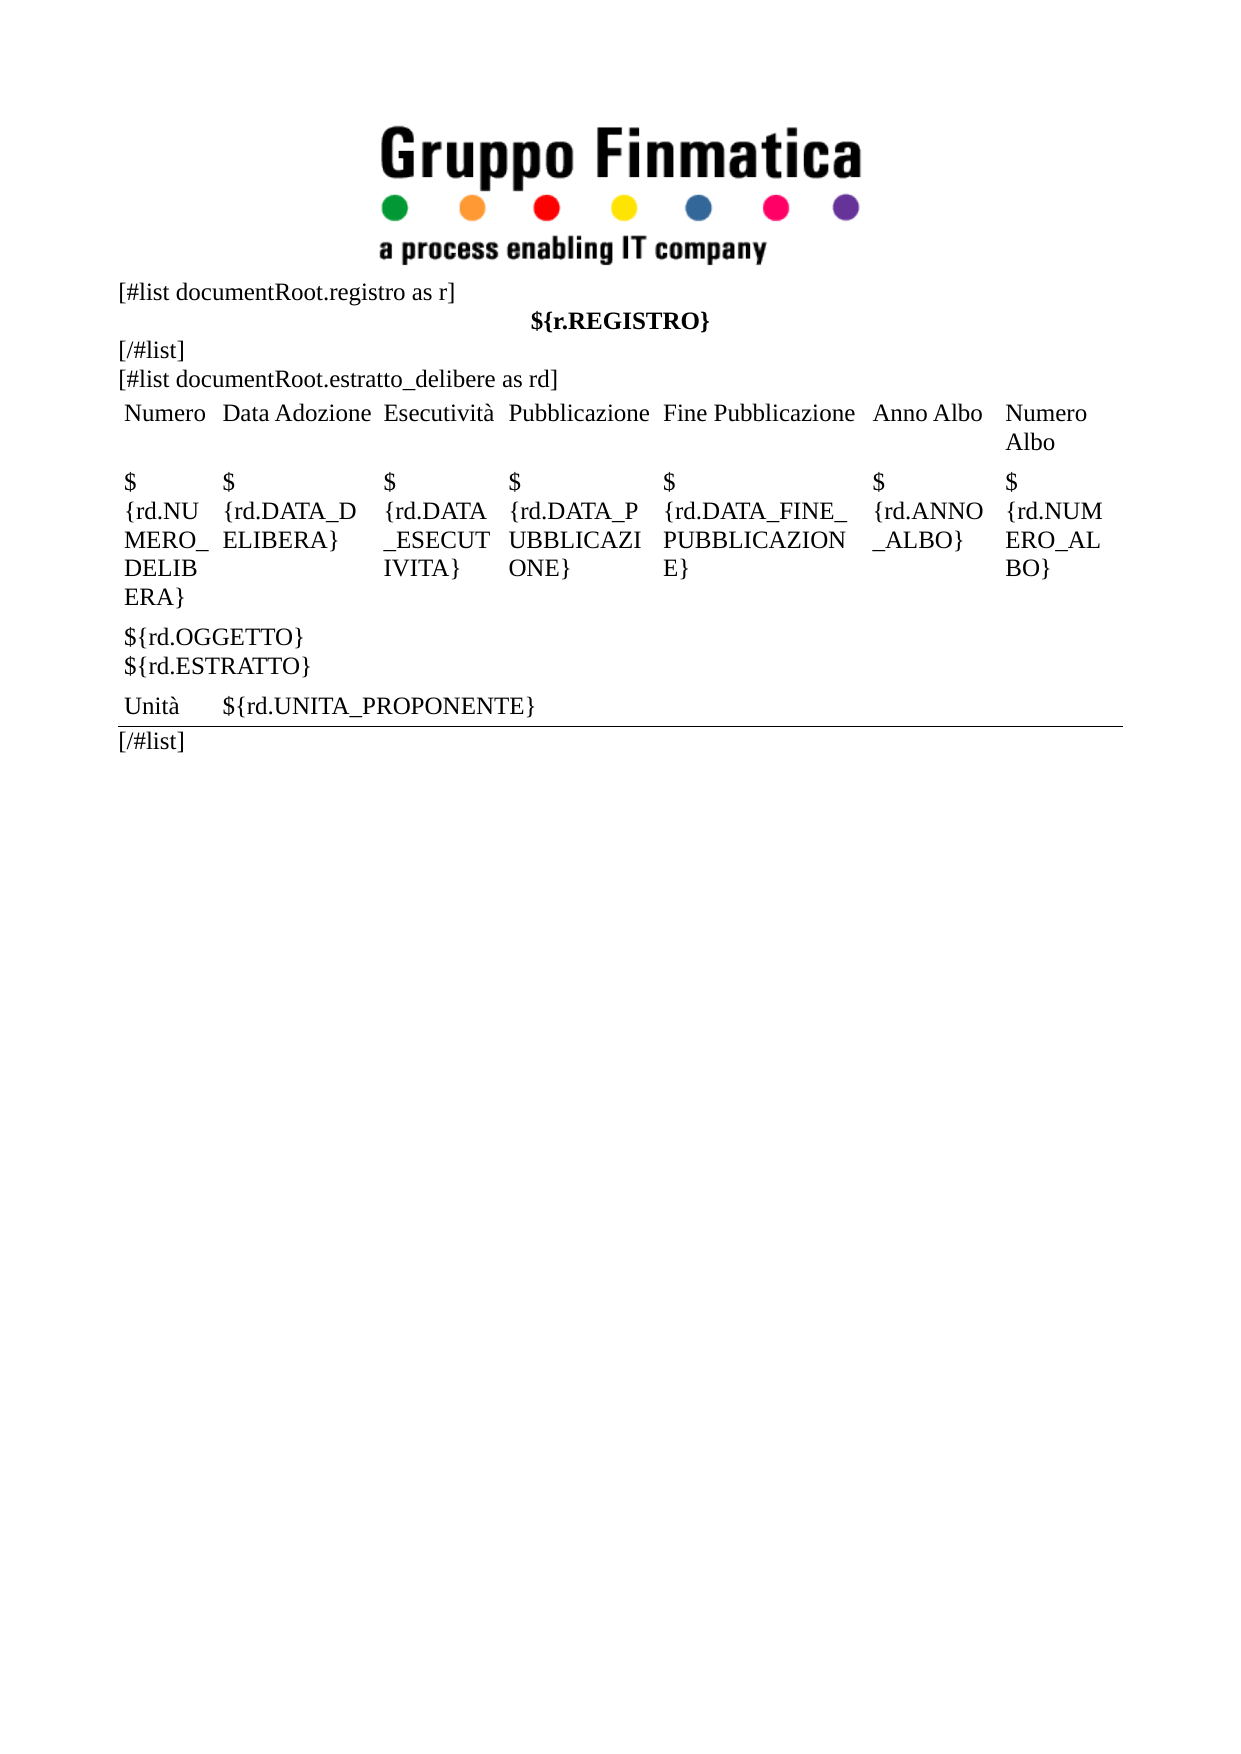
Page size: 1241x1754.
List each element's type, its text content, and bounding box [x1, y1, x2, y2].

text [/#list] [118, 727, 1122, 755]
table_cell ${rd.NUMERO_ALBO} [999, 461, 1123, 617]
table_cell ${rd.DATA_ESECUTIVITA} [378, 461, 502, 617]
table_cell ${rd.DATA_PUBBLICAZIONE} [503, 461, 657, 617]
table_cell [999, 617, 1123, 686]
table_cell ${rd.NUMERO_DELIBERA} [118, 461, 217, 617]
text [/#list] [118, 335, 1122, 364]
table_cell [867, 686, 999, 726]
text [#list documentRoot.registro as r] [118, 118, 1122, 306]
table_cell [999, 686, 1123, 726]
table_cell [867, 617, 999, 686]
table_cell ${rd.UNITA_PROPONENTE} [217, 686, 867, 726]
table_header Data Adozione [217, 393, 377, 461]
text ${r.REGISTRO} [118, 306, 1122, 335]
table_header Numero [118, 393, 217, 461]
table_header Fine Pubblicazione [657, 393, 867, 461]
table_cell ${rd.OGGETTO} ${rd.ESTRATTO} [118, 617, 867, 686]
table_cell Unità [118, 686, 217, 726]
table_header Numero Albo [999, 393, 1123, 461]
table_header Esecutività [378, 393, 502, 461]
table_header Pubblicazione [503, 393, 657, 461]
picture [372, 118, 868, 278]
table_cell ${rd.DATA_FINE_PUBBLICAZIONE} [657, 461, 867, 617]
table_header Anno Albo [867, 393, 999, 461]
table_cell ${rd.ANNO_ALBO} [867, 461, 999, 617]
text [#list documentRoot.estratto_delibere as rd] [118, 364, 1122, 392]
table_cell ${rd.DATA_DELIBERA} [217, 461, 377, 617]
